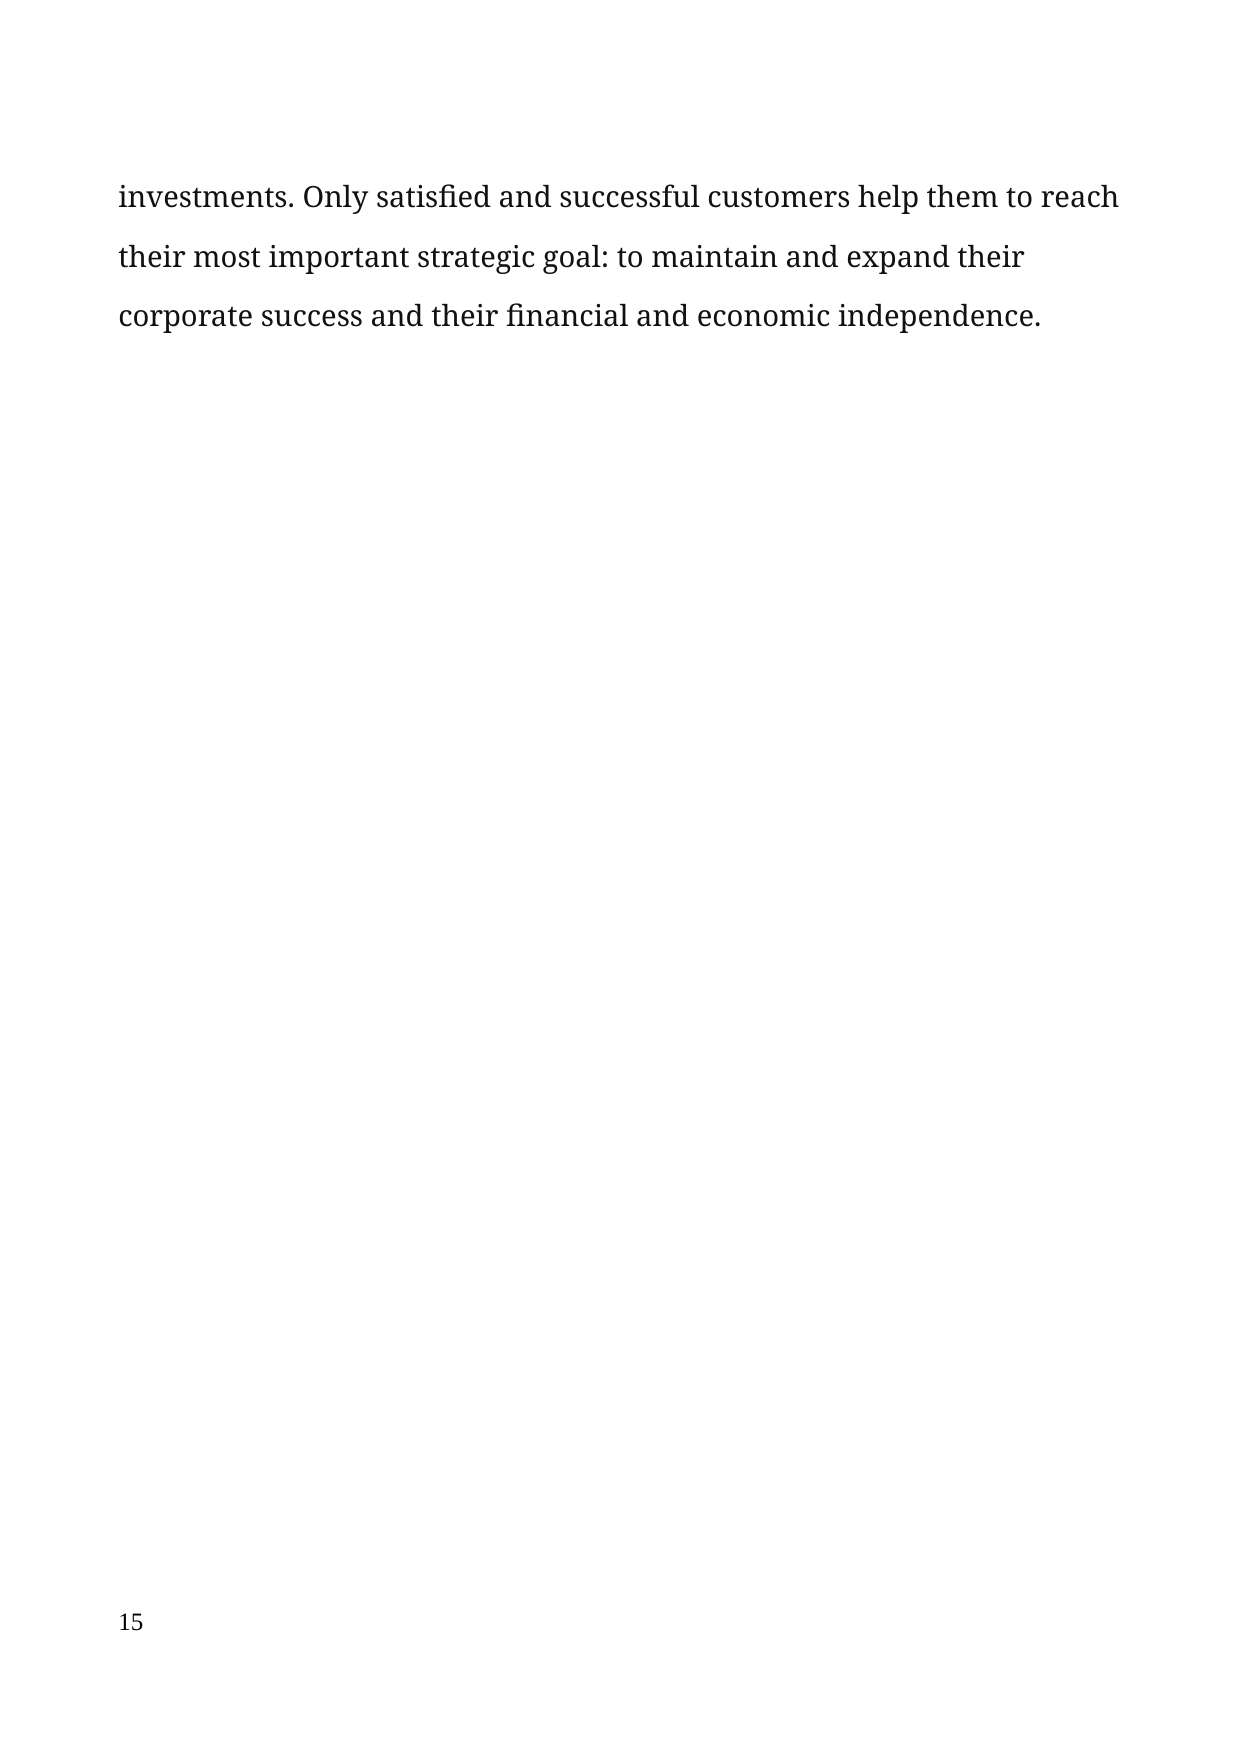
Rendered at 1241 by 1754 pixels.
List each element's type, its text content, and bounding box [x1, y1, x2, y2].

text investments. Only satisfied and successful customers help them to reach their most important strategic goal: to maintain and expand their corporate success and their financial and economic independence. [118, 176, 1122, 335]
